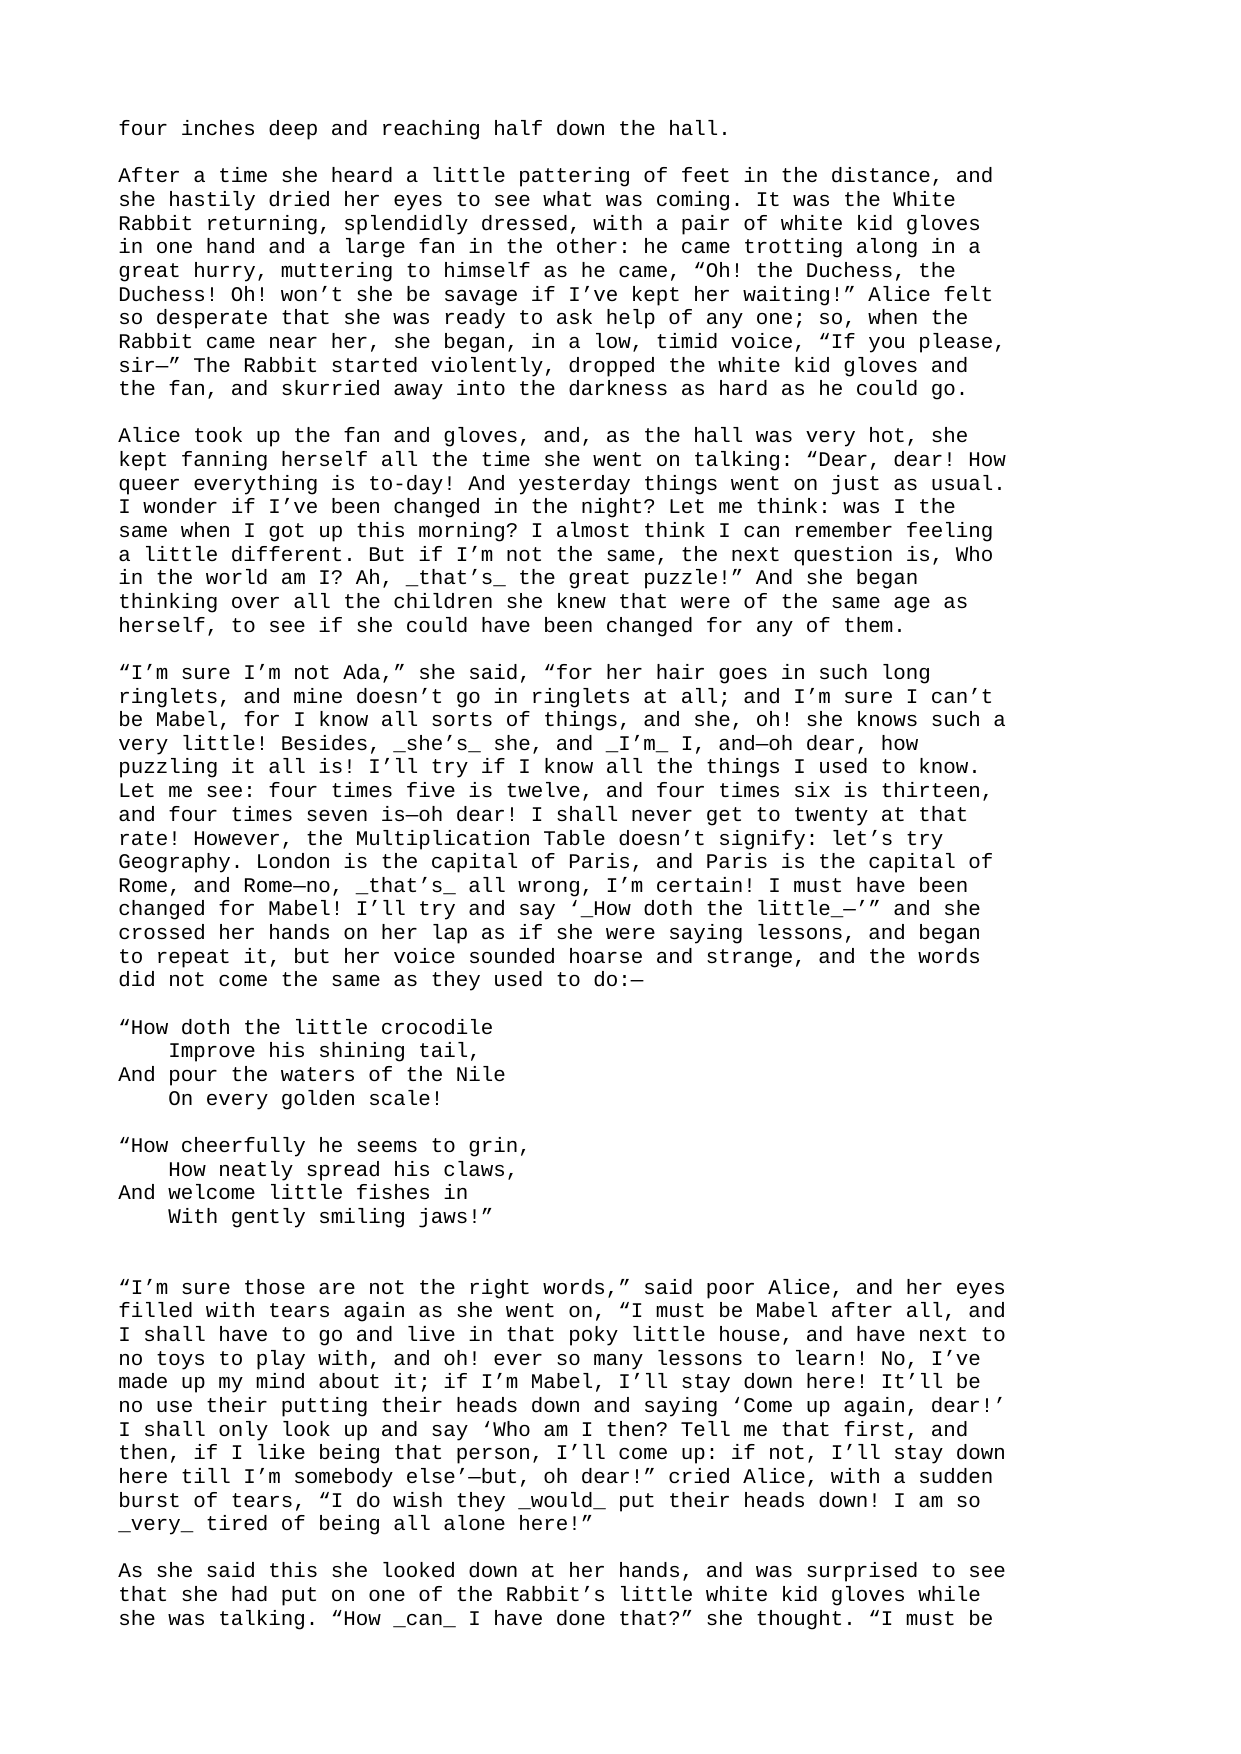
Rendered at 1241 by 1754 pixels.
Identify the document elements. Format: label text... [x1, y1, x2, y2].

text And pour the waters of the Nile [118, 1064, 1122, 1088]
text she hastily dried her eyes to see what was coming. It was the White [118, 189, 1122, 213]
text no toys to play with, and oh! ever so many lessons to learn! No, I’ve [118, 1348, 1122, 1371]
text she was talking. “How _can_ I have done that?” she thought. “I must be [118, 1608, 1122, 1631]
text Rabbit returning, splendidly dressed, with a pair of white kid gloves [118, 213, 1122, 236]
text Duchess! Oh! won’t she be savage if I’ve kept her waiting!” Alice felt [118, 284, 1122, 307]
text I shall have to go and live in that poky little house, and have next to [118, 1324, 1122, 1348]
text sir—” The Rabbit started violently, dropped the white kid gloves and [118, 354, 1122, 378]
text changed for Mabel! I’ll try and say ‘_How doth the little_—’” and she [118, 898, 1122, 922]
text “How doth the little crocodile [118, 1017, 1122, 1040]
text be Mabel, for I know all sorts of things, and she, oh! she knows such a [118, 709, 1122, 733]
text Let me see: four times five is twelve, and four times six is thirteen, [118, 780, 1122, 804]
text After a time she heard a little pattering of feet in the distance, and [118, 165, 1122, 189]
text Geography. London is the capital of Paris, and Paris is the capital of [118, 851, 1122, 875]
text in the world am I? Ah, _that’s_ the great puzzle!” And she began [118, 567, 1122, 591]
text With gently smiling jaws!” [118, 1206, 1122, 1229]
text here till I’m somebody else’—but, oh dear!” cried Alice, with a sudden [118, 1466, 1122, 1489]
text ringlets, and mine doesn’t go in ringlets at all; and I’m sure I can’t [118, 686, 1122, 709]
text made up my mind about it; if I’m Mabel, I’ll stay down here! It’ll be [118, 1371, 1122, 1395]
text and four times seven is—oh dear! I shall never get to twenty at that [118, 804, 1122, 827]
text As she said this she looked down at her hands, and was surprised to see [118, 1561, 1122, 1584]
text did not come the same as they used to do:— [118, 969, 1122, 993]
text rate! However, the Multiplication Table doesn’t signify: let’s try [118, 827, 1122, 851]
text filled with tears again as she went on, “I must be Mabel after all, and [118, 1300, 1122, 1324]
text Alice took up the fan and gloves, and, as the hall was very hot, she [118, 426, 1122, 449]
text crossed her hands on her lap as if she were saying lessons, and began [118, 922, 1122, 946]
text Rome, and Rome—no, _that’s_ all wrong, I’m certain! I must have been [118, 875, 1122, 898]
text _very_ tired of being all alone here!” [118, 1513, 1122, 1537]
text I shall only look up and say ‘Who am I then? Tell me that first, and [118, 1419, 1122, 1442]
text puzzling it all is! I’ll try if I know all the things I used to know. [118, 757, 1122, 780]
text thinking over all the children she knew that were of the same age as [118, 591, 1122, 615]
text How neatly spread his claws, [118, 1158, 1122, 1182]
text no use their putting their heads down and saying ‘Come up again, dear!’ [118, 1395, 1122, 1419]
text queer everything is to-day! And yesterday things went on just as usual. [118, 473, 1122, 496]
text so desperate that she was ready to ask help of any one; so, when the [118, 307, 1122, 331]
text And welcome little fishes in [118, 1182, 1122, 1206]
text in one hand and a large fan in the other: he came trotting along in a [118, 236, 1122, 260]
text On every golden scale! [118, 1088, 1122, 1111]
text to repeat it, but her voice sounded hoarse and strange, and the words [118, 946, 1122, 969]
text four inches deep and reaching half down the hall. [118, 118, 1122, 142]
text same when I got up this morning? I almost think I can remember feeling [118, 520, 1122, 544]
text I wonder if I’ve been changed in the night? Let me think: was I the [118, 496, 1122, 520]
text that she had put on one of the Rabbit’s little white kid gloves while [118, 1584, 1122, 1608]
text herself, to see if she could have been changed for any of them. [118, 615, 1122, 638]
text Improve his shining tail, [118, 1040, 1122, 1064]
text kept fanning herself all the time she went on talking: “Dear, dear! How [118, 449, 1122, 473]
text then, if I like being that person, I’ll come up: if not, I’ll stay down [118, 1442, 1122, 1466]
text the fan, and skurried away into the darkness as hard as he could go. [118, 378, 1122, 402]
text Rabbit came near her, she began, in a low, timid voice, “If you please, [118, 331, 1122, 354]
text burst of tears, “I do wish they _would_ put their heads down! I am so [118, 1489, 1122, 1513]
text very little! Besides, _she’s_ she, and _I’m_ I, and—oh dear, how [118, 733, 1122, 757]
text “I’m sure those are not the right words,” said poor Alice, and her eyes [118, 1277, 1122, 1300]
text a little different. But if I’m not the same, the next question is, Who [118, 544, 1122, 567]
text “I’m sure I’m not Ada,” she said, “for her hair goes in such long [118, 662, 1122, 686]
text great hurry, muttering to himself as he came, “Oh! the Duchess, the [118, 260, 1122, 284]
text “How cheerfully he seems to grin, [118, 1135, 1122, 1158]
